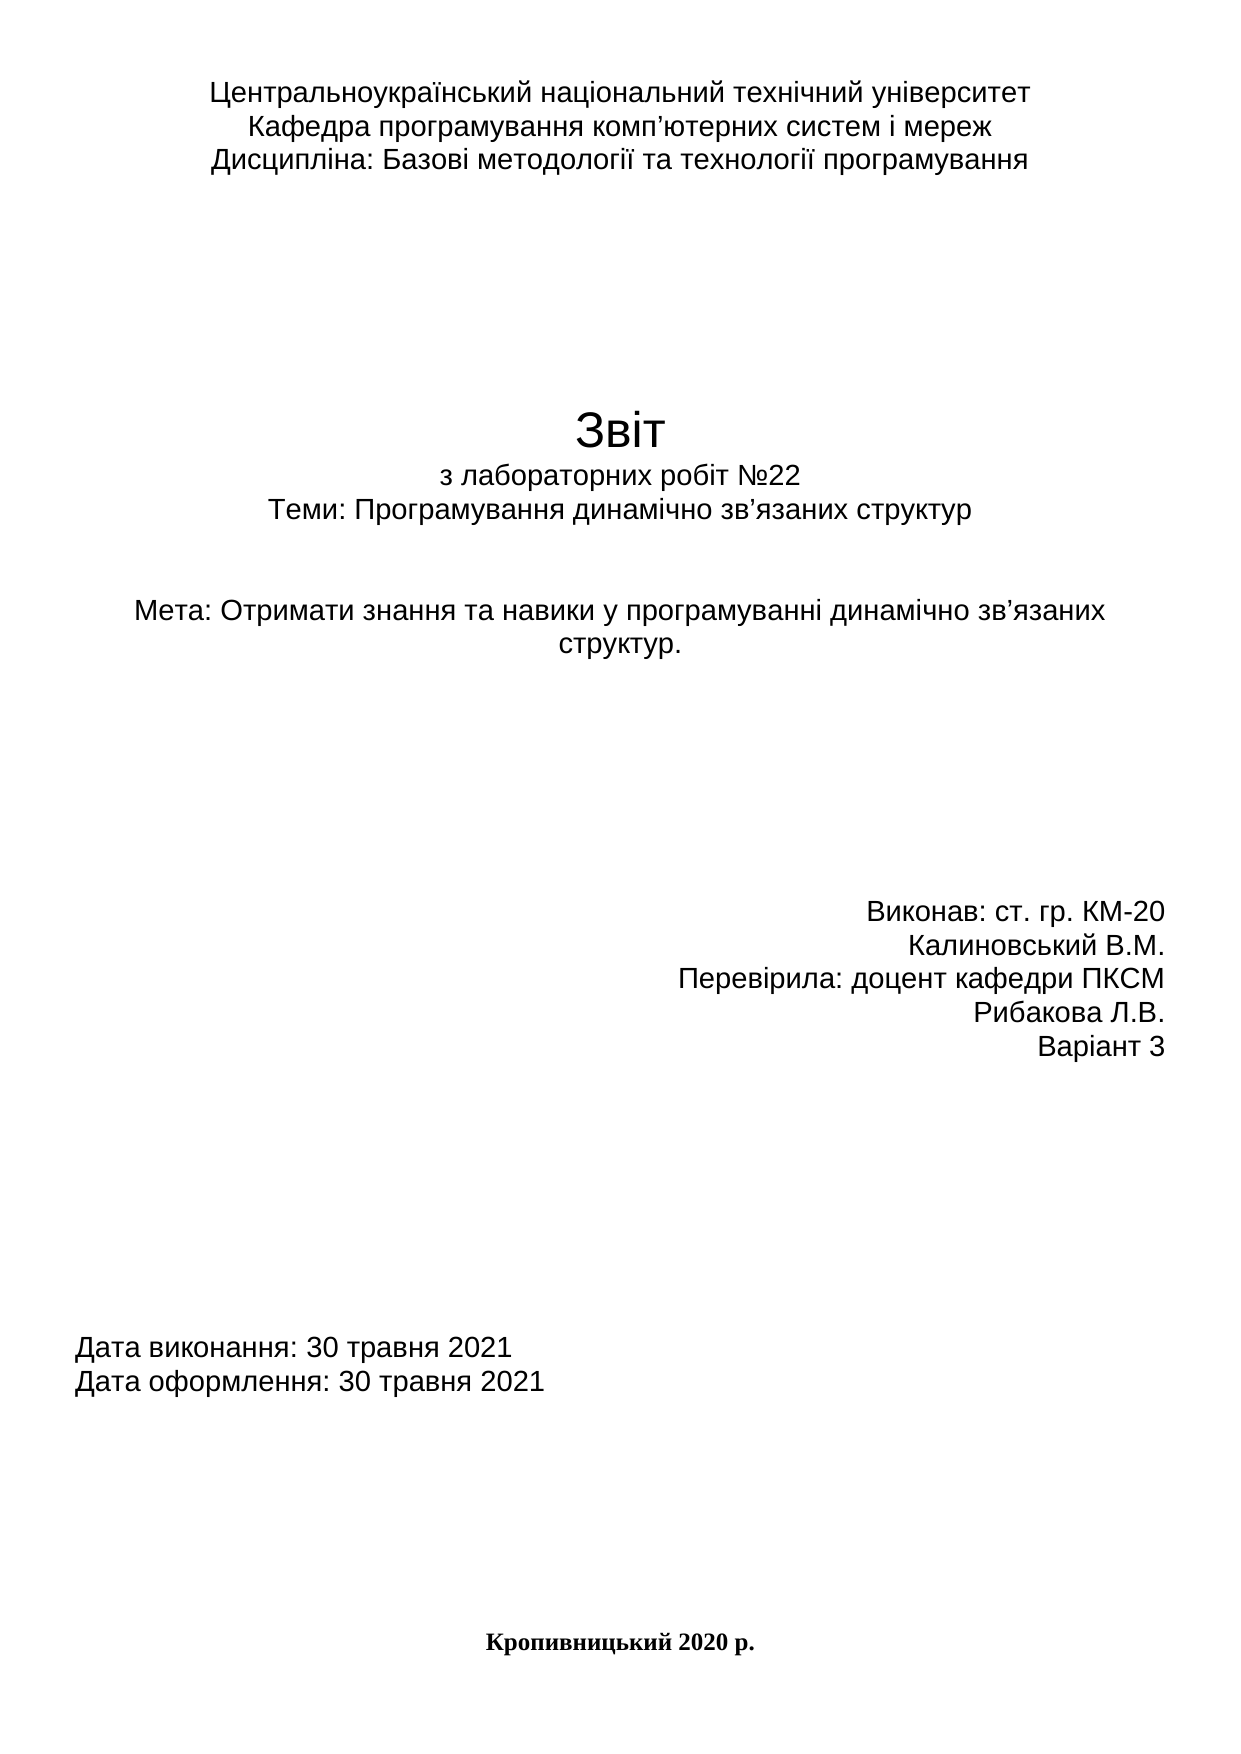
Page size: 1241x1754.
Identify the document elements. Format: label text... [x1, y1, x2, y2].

text з лабораторних робіт №22 [75, 458, 1165, 492]
text Звіт [75, 401, 1165, 458]
text Дата виконання: 30 травня 2021 [75, 1330, 1165, 1364]
text Центральноукраїнський національний технічний університет [75, 75, 1165, 108]
text Перевірила: доцент кафедри ПКСМ [75, 961, 1165, 995]
text Калиновський В.М. [75, 928, 1165, 961]
text Кафедра програмування комп’ютерних систем і мереж [75, 108, 1165, 142]
text Мета: Отримати знання та навики у програмуванні динамічно зв’язаних структур. [75, 592, 1165, 659]
text Дисципліна: Базові методології та технології програмування [75, 142, 1165, 176]
text Виконав: ст. гр. КМ-20 [75, 894, 1165, 928]
text Дата оформлення: 30 травня 2021 [75, 1364, 1165, 1397]
text Кропивницький 2020 р. [75, 1627, 1165, 1656]
text Рибакова Л.В. [75, 995, 1165, 1028]
text Варіант 3 [75, 1028, 1165, 1062]
text Теми: Програмування динамічно зв’язаних структур [75, 492, 1165, 525]
